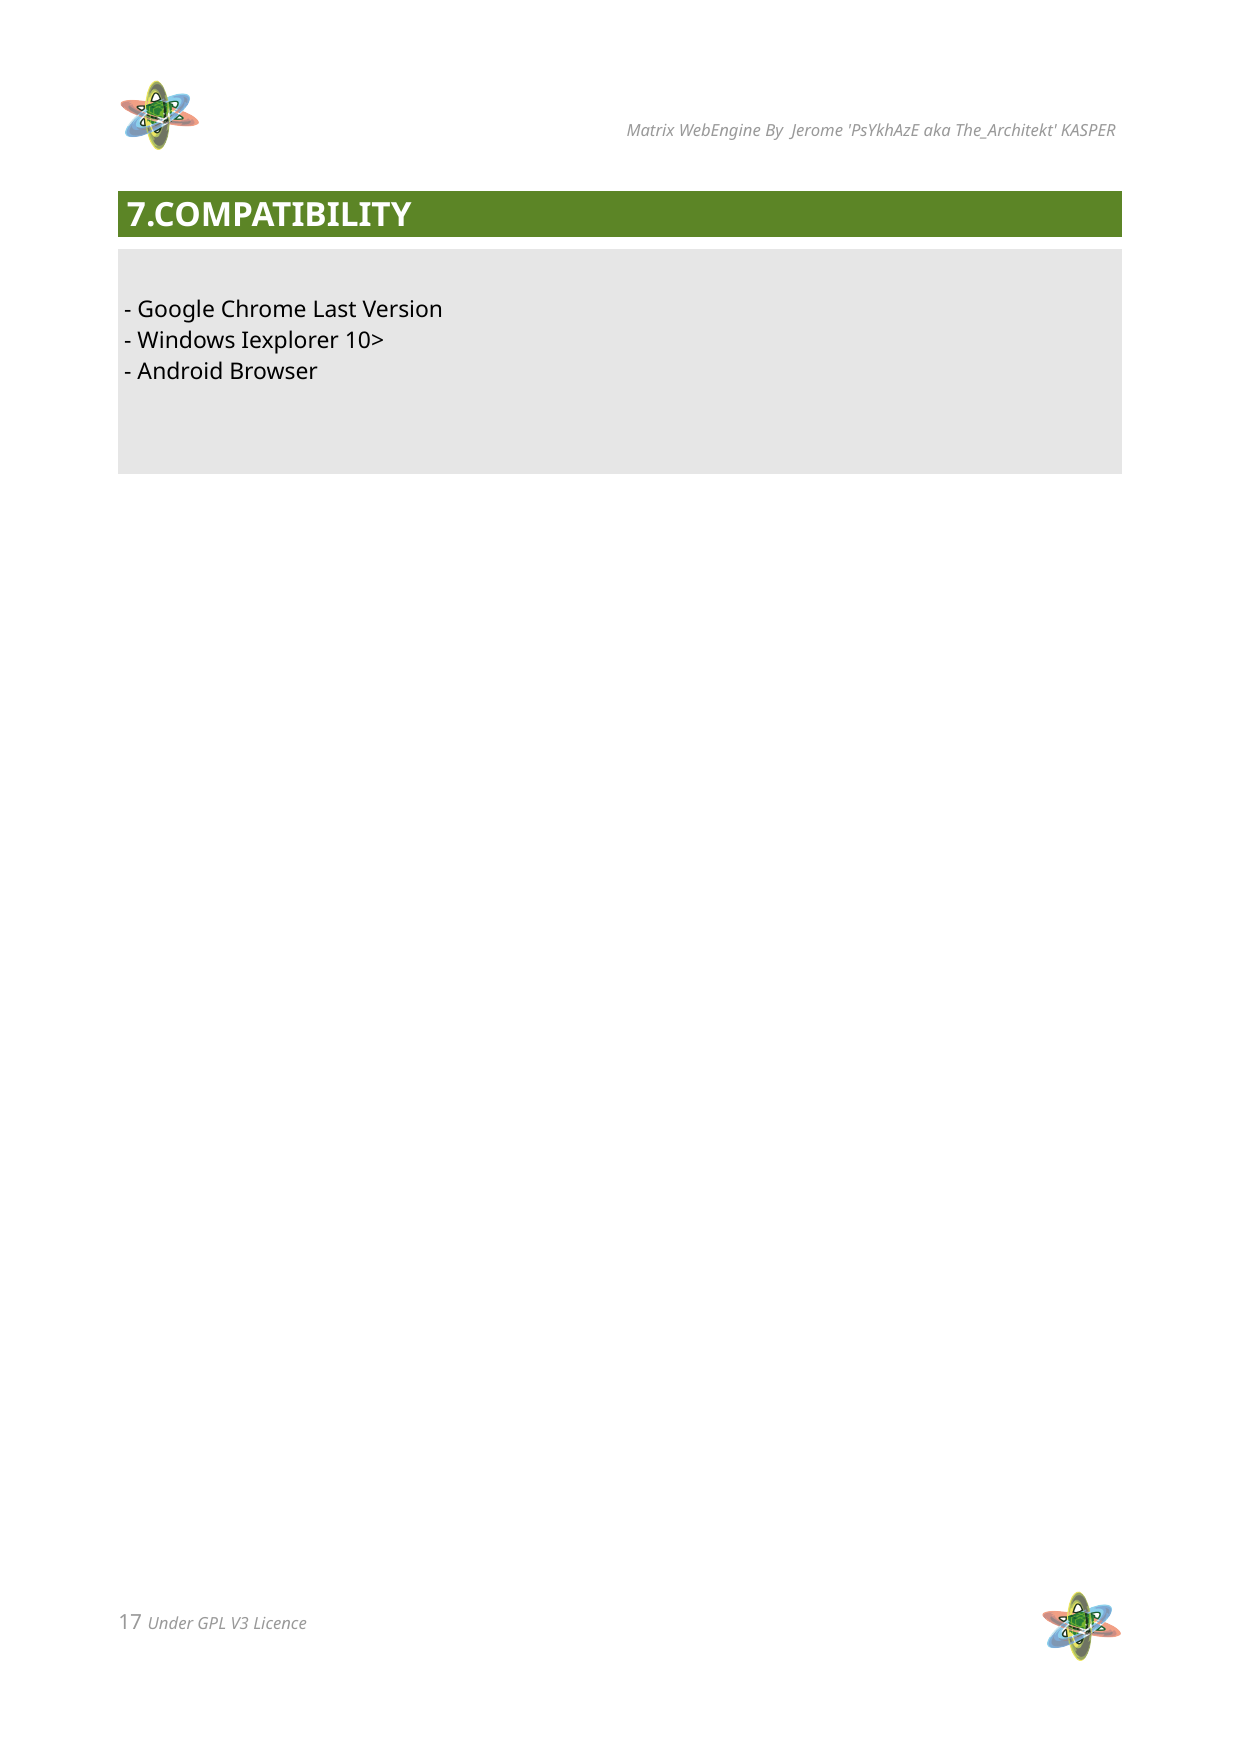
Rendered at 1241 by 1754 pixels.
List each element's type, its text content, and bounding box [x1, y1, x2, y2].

picture [120, 76, 200, 154]
subtitle 7.COMPATIBILITY [118, 191, 1122, 237]
text - Google Chrome Last Version - Windows Iexplorer 10> - Android Browser [118, 293, 1122, 387]
picture [1042, 1587, 1122, 1665]
